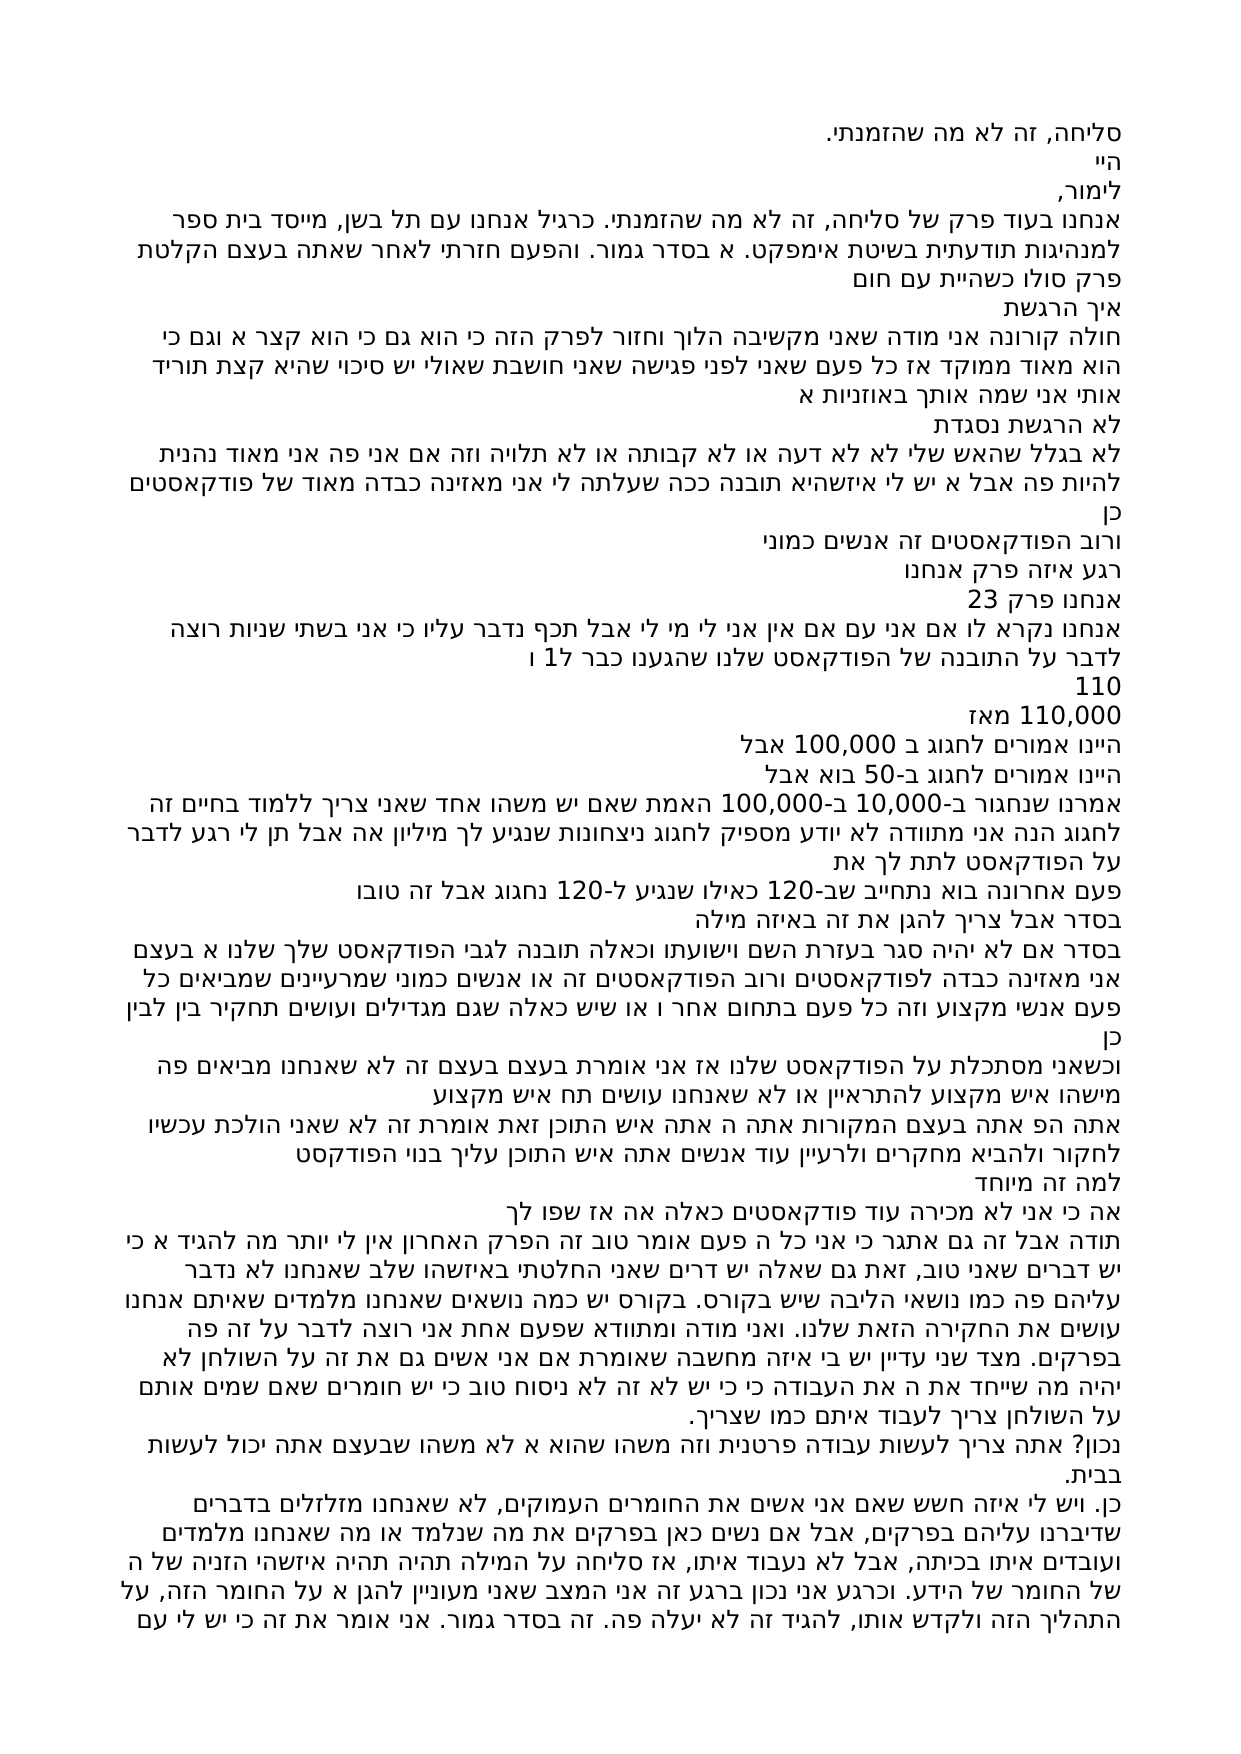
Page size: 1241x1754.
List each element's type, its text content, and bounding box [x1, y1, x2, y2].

text בסדר אבל צריך להגן את זה באיזה מילה [118, 906, 1122, 935]
text נכון? אתה צריך לעשות עבודה פרטנית וזה משהו שהוא א לא משהו שבעצם אתה יכול לעשות בבית. [118, 1431, 1122, 1489]
text כן. ויש לי איזה חשש שאם אני אשים את החומרים העמוקים, לא שאנחנו מזלזלים בדברים שדיברנו עליהם בפרקים, אבל אם נשים כאן בפרקים את מה שנלמד או מה שאנחנו מלמדים ועובדים איתו בכיתה, אבל לא נעבוד איתו, אז סליחה על המילה תהיה תהיה איזשהי הזניה של ה של החומר של הידע. וכרגע אני נכון ברגע זה אני המצב שאני מעוניין להגן א על החומר הזה, על התהליך הזה ולקדש אותו, להגיד זה לא יעלה פה. זה בסדר גמור. אני אומר את זה כי יש לי עם [118, 1489, 1122, 1635]
text וכשאני מסתכלת על הפודקאסט שלנו אז אני אומרת בעצם בעצם זה לא שאנחנו מביאים פה מישהו איש מקצוע להתראיין או לא שאנחנו עושים תח איש מקצוע [118, 1051, 1122, 1110]
text אנחנו פרק 23 [118, 585, 1122, 614]
text בסדר אם לא יהיה סגר בעזרת השם וישועתו וכאלה תובנה לגבי הפודקאסט שלך שלנו א בעצם אני מאזינה כבדה לפודקאסטים ורוב הפודקאסטים זה או אנשים כמוני שמרעיינים שמביאים כל פעם אנשי מקצוע וזה כל פעם בתחום אחר ו או שיש כאלה שגם מגדילים ועושים תחקיר בין לבין [118, 935, 1122, 1022]
text אה כי אני לא מכירה עוד פודקאסטים כאלה אה אז שפו לך [118, 1197, 1122, 1226]
text היינו אמורים לחגוג ב 100,000 אבל [118, 731, 1122, 760]
text אנחנו בעוד פרק של סליחה, זה לא מה שהזמנתי. כרגיל אנחנו עם תל בשן, מייסד בית ספר למנהיגות תודעתית בשיטת אימפקט. א בסדר גמור. והפעם חזרתי לאחר שאתה בעצם הקלטת פרק סולו כשהיית עם חום [118, 206, 1122, 293]
text אנחנו נקרא לו אם אני עם אם אין אני לי מי לי אבל תכף נדבר עליו כי אני בשתי שניות רוצה לדבר על התובנה של הפודקאסט שלנו שהגענו כבר ל1 ו [118, 614, 1122, 672]
text לימור, [118, 176, 1122, 206]
text איך הרגשת [118, 293, 1122, 322]
text רגע איזה פרק אנחנו [118, 556, 1122, 585]
text ורוב הפודקאסטים זה אנשים כמוני [118, 526, 1122, 556]
text אמרנו שנחגור ב-10,000 ב-100,000 האמת שאם יש משהו אחד שאני צריך ללמוד בחיים זה לחגוג הנה אני מתוודה לא יודע מספיק לחגוג ניצחונות שנגיע לך מיליון אה אבל תן לי רגע לדבר על הפודקאסט לתת לך את [118, 789, 1122, 876]
text כן [118, 497, 1122, 526]
text תודה אבל זה גם אתגר כי אני כל ה פעם אומר טוב זה הפרק האחרון אין לי יותר מה להגיד א כי יש דברים שאני טוב, זאת גם שאלה יש דרים שאני החלטתי באיזשהו שלב שאנחנו לא נדבר עליהם פה כמו נושאי הליבה שיש בקורס. בקורס יש כמה נושאים שאנחנו מלמדים שאיתם אנחנו עושים את החקירה הזאת שלנו. ואני מודה ומתוודא שפעם אחת אני רוצה לדבר על זה פה בפרקים. מצד שני עדיין יש בי איזה מחשבה שאומרת אם אני אשים גם את זה על השולחן לא יהיה מה שייחד את ה את העבודה כי כי יש לא זה לא ניסוח טוב כי יש חומרים שאם שמים אותם על השולחן צריך לעבוד איתם כמו שצריך. [118, 1226, 1122, 1431]
text אתה הפ אתה בעצם המקורות אתה ה אתה איש התוכן זאת אומרת זה לא שאני הולכת עכשיו לחקור ולהביא מחקרים ולרעיין עוד אנשים אתה איש התוכן עליך בנוי הפודקסט [118, 1110, 1122, 1168]
text כן [118, 1022, 1122, 1051]
text היי [118, 147, 1122, 176]
text לא הרגשת נסגדת [118, 410, 1122, 439]
text פעם אחרונה בוא נתחייב שב-120 כאילו שנגיע ל-120 נחגוג אבל זה טובו [118, 876, 1122, 906]
text למה זה מיוחד [118, 1168, 1122, 1197]
text 110,000 מאז [118, 701, 1122, 731]
text היינו אמורים לחגוג ב-50 בוא אבל [118, 760, 1122, 789]
text סליחה, זה לא מה שהזמנתי. [118, 118, 1122, 147]
text לא בגלל שהאש שלי לא לא דעה או לא קבותה או לא תלויה וזה אם אני פה אני מאוד נהנית להיות פה אבל א יש לי איזשהיא תובנה ככה שעלתה לי אני מאזינה כבדה מאוד של פודקאסטים [118, 439, 1122, 497]
text 110 [118, 672, 1122, 701]
text חולה קורונה אני מודה שאני מקשיבה הלוך וחזור לפרק הזה כי הוא גם כי הוא קצר א וגם כי הוא מאוד ממוקד אז כל פעם שאני לפני פגישה שאני חושבת שאולי יש סיכוי שהיא קצת תוריד אותי אני שמה אותך באוזניות א [118, 322, 1122, 410]
